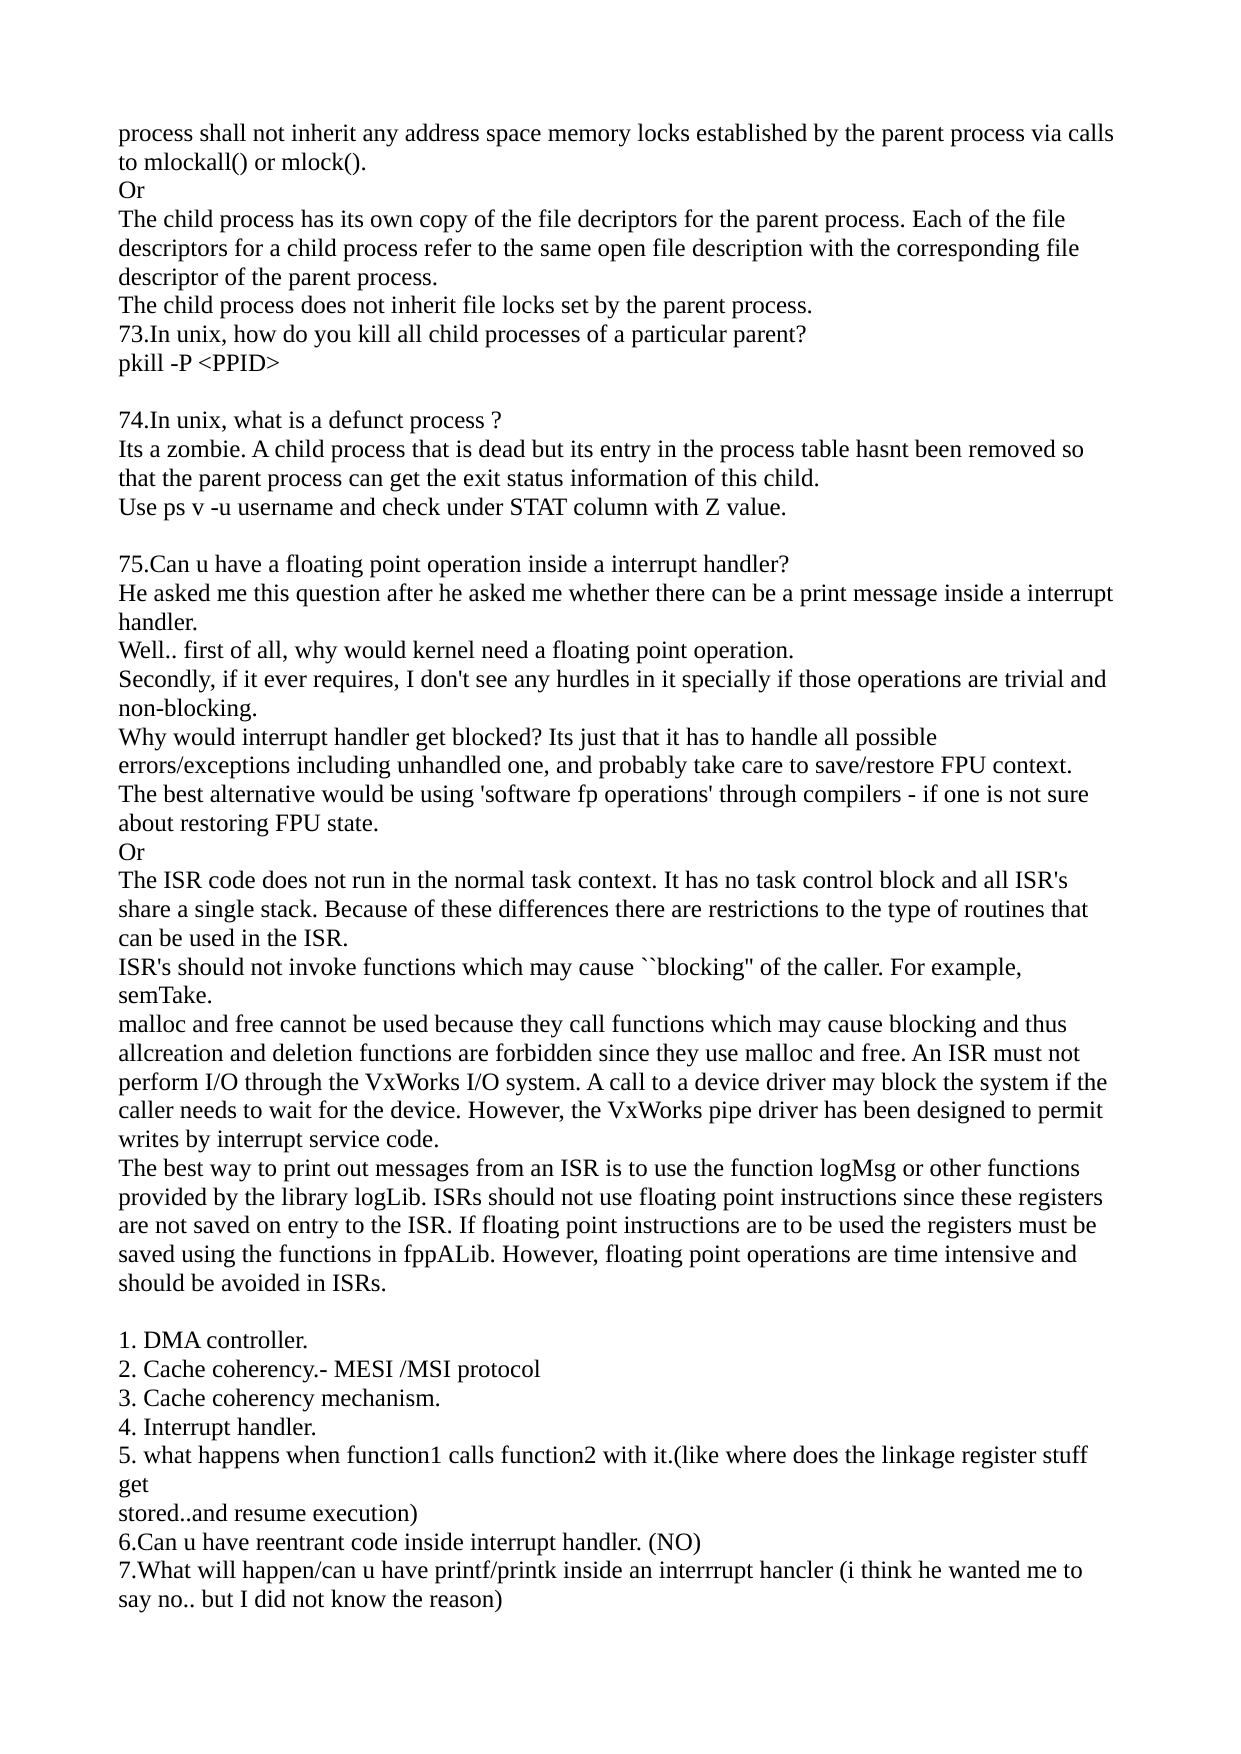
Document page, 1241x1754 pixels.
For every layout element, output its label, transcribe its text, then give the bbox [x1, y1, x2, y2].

text 5. what happens when function1 calls function2 with it.(like where does the linkage register stuff get [118, 1441, 1122, 1498]
text Use ps v -u username and check under STAT column with Z value. [118, 492, 1122, 521]
text 3. Cache coherency mechanism. [118, 1383, 1122, 1412]
text 75.Can u have a floating point operation inside a interrupt handler? [118, 549, 1122, 578]
text handler. [118, 607, 1122, 636]
text Why would interrupt handler get blocked? Its just that it has to handle all possible [118, 722, 1122, 751]
text provided by the library logLib. ISRs should not use floating point instructions since these registers [118, 1182, 1122, 1211]
text errors/exceptions including unhandled one, and probably take care to save/restore FPU context. [118, 751, 1122, 779]
text to mlockall() or mlock(). [118, 147, 1122, 176]
text The child process does not inherit file locks set by the parent process. [118, 291, 1122, 319]
text 4. Interrupt handler. [118, 1412, 1122, 1441]
text Or [118, 837, 1122, 866]
text perform I/O through the VxWorks I/O system. A call to a device driver may block the system if the [118, 1067, 1122, 1096]
text The ISR code does not run in the normal task context. It has no task control block and all ISR's [118, 866, 1122, 894]
text malloc and free cannot be used because they call functions which may cause blocking and thus allcreation and deletion functions are forbidden since they use malloc and free. An ISR must not [118, 1009, 1122, 1067]
text 1. DMA controller. [118, 1326, 1122, 1354]
text Or [118, 176, 1122, 204]
text Secondly, if it ever requires, I don't see any hurdles in it specially if those operations are trivial and [118, 664, 1122, 693]
text 74.In unix, what is a defunct process ? [118, 406, 1122, 434]
text can be used in the ISR. [118, 923, 1122, 952]
text ISR's should not invoke functions which may cause ``blocking'' of the caller. For example, semTake. [118, 952, 1122, 1009]
text are not saved on entry to the ISR. If floating point instructions are to be used the registers must be [118, 1211, 1122, 1239]
text writes by interrupt service code. [118, 1124, 1122, 1153]
text 7.What will happen/can u have printf/printk inside an interrrupt hancler (i think he wanted me to [118, 1556, 1122, 1584]
text 73.In unix, how do you kill all child processes of a particular parent? [118, 319, 1122, 348]
text that the parent process can get the exit status information of this child. [118, 463, 1122, 492]
text share a single stack. Because of these differences there are restrictions to the type of routines that [118, 894, 1122, 923]
text The child process has its own copy of the file decriptors for the parent process. Each of the file [118, 204, 1122, 233]
text caller needs to wait for the device. However, the VxWorks pipe driver has been designed to permit [118, 1096, 1122, 1124]
text non-blocking. [118, 693, 1122, 722]
text He asked me this question after he asked me whether there can be a print message inside a interrupt [118, 578, 1122, 607]
text pkill -P <PPID> [118, 348, 1122, 377]
text process shall not inherit any address space memory locks established by the parent process via calls [118, 118, 1122, 147]
text Its a zombie. A child process that is dead but its entry in the process table hasnt been removed so [118, 434, 1122, 463]
text descriptor of the parent process. [118, 262, 1122, 291]
text 6.Can u have reentrant code inside interrupt handler. (NO) [118, 1527, 1122, 1556]
text 2. Cache coherency.- MESI /MSI protocol [118, 1354, 1122, 1383]
text should be avoided in ISRs. [118, 1268, 1122, 1297]
text saved using the functions in fppALib. However, floating point operations are time intensive and [118, 1239, 1122, 1268]
text descriptors for a child process refer to the same open file description with the corresponding file [118, 233, 1122, 262]
text say no.. but I did not know the reason) [118, 1584, 1122, 1613]
text stored..and resume execution) [118, 1498, 1122, 1527]
text The best way to print out messages from an ISR is to use the function logMsg or other functions [118, 1153, 1122, 1182]
text The best alternative would be using 'software fp operations' through compilers - if one is not sure [118, 779, 1122, 808]
text Well.. first of all, why would kernel need a floating point operation. [118, 636, 1122, 664]
text about restoring FPU state. [118, 808, 1122, 837]
